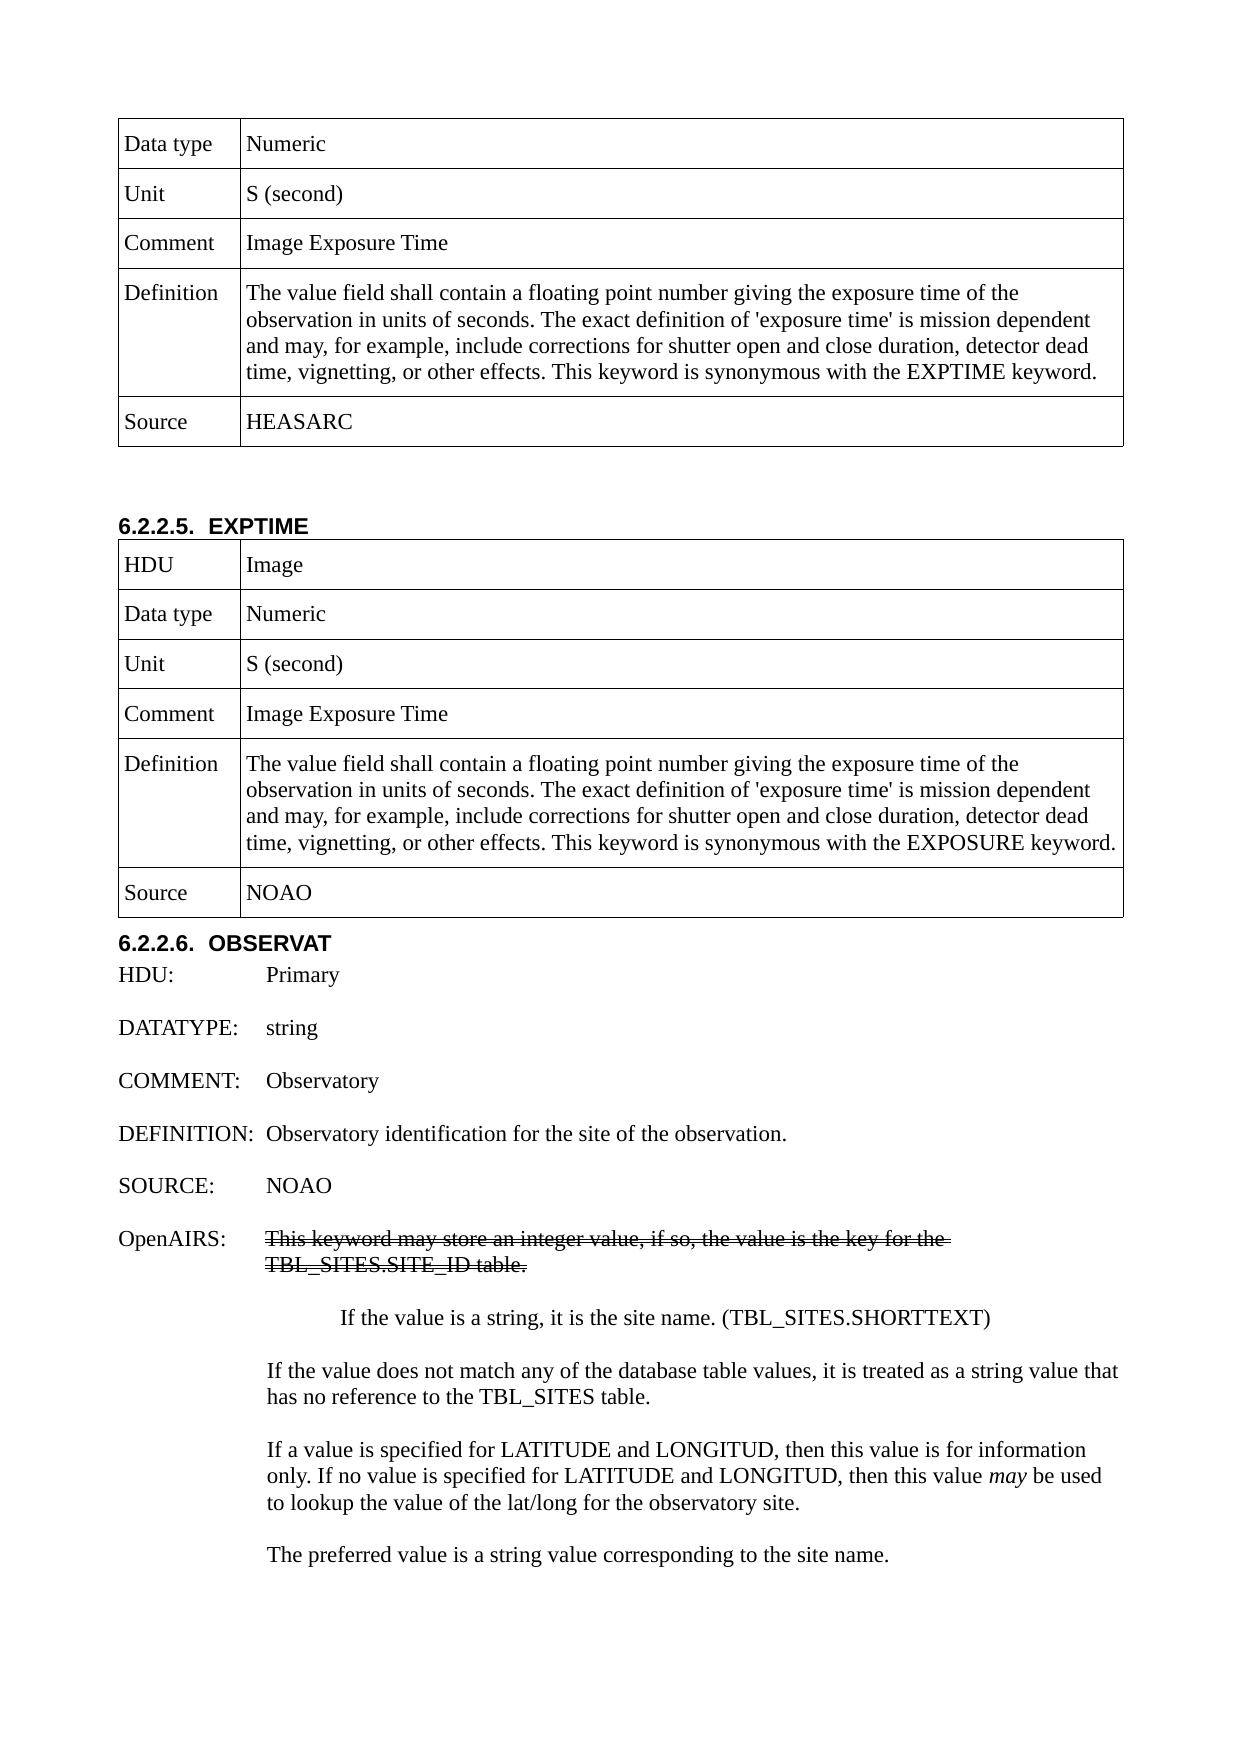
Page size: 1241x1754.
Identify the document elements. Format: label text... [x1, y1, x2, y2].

subtitle OBSERVAT [118, 930, 1122, 956]
table_cell Source [119, 868, 240, 917]
table_cell NOAO [241, 868, 1123, 917]
table_cell Comment [119, 219, 240, 267]
text SOURCE: NOAO [118, 1158, 1122, 1199]
table_cell Definition [119, 269, 240, 396]
text If the value does not match any of the database table values, it is treated as a string value that has no reference to the TBL_SITES table. [120, 1343, 1122, 1409]
table_cell Numeric [241, 119, 1123, 168]
table_cell HEASARC [241, 397, 1123, 446]
table_cell Data type [119, 119, 240, 168]
table_header HDU [119, 540, 240, 589]
table_cell Data type [119, 590, 240, 638]
table_cell Image Exposure Time [241, 689, 1123, 738]
table_header Image [241, 540, 1123, 589]
table_cell Unit [119, 640, 240, 688]
table_cell Image Exposure Time [241, 219, 1123, 267]
subtitle EXPTIME [118, 513, 1122, 539]
table_cell Definition [119, 739, 240, 867]
table_cell Numeric [241, 590, 1123, 638]
table_cell Comment [119, 689, 240, 738]
text If the value is a string, it is the site name. (TBL_SITES.SHORTTEXT) [193, 1290, 1122, 1330]
text DEFINITION: Observatory identification for the site of the observation. [118, 1106, 1122, 1146]
text If a value is specified for LATITUDE and LONGITUD, then this value is for information only. If no value is specified for LATITUDE and LONGITUD, then this value may be used to lookup the value of the lat/long for the observatory site. [120, 1422, 1122, 1515]
table_cell Source [119, 397, 240, 446]
table_cell Unit [119, 169, 240, 218]
text OpenAIRS: This keyword may store an integer value, if so, the value is the key for the TBL_SITES.SITE_ID table. [118, 1211, 1122, 1278]
table_cell S (second) [241, 640, 1123, 688]
text DATATYPE: string [118, 1000, 1122, 1041]
text HDU: Primary [118, 956, 1122, 988]
table_cell S (second) [241, 169, 1123, 218]
text COMMENT: Observatory [118, 1053, 1122, 1093]
text The preferred value is a string value corresponding to the site name. [120, 1527, 1122, 1568]
table_cell The value field shall contain a floating point number giving the exposure time of the observation in units of seconds. The exact definition of 'exposure time' is mission dependent and may, for example, include corrections for shutter open and close duration, detector dead time, vignetting, or other effects. This keyword is synonymous with the EXPOSURE keyword. [241, 739, 1123, 867]
table_cell The value field shall contain a floating point number giving the exposure time of the observation in units of seconds. The exact definition of 'exposure time' is mission dependent and may, for example, include corrections for shutter open and close duration, detector dead time, vignetting, or other effects. This keyword is synonymous with the EXPTIME keyword. [241, 269, 1123, 396]
